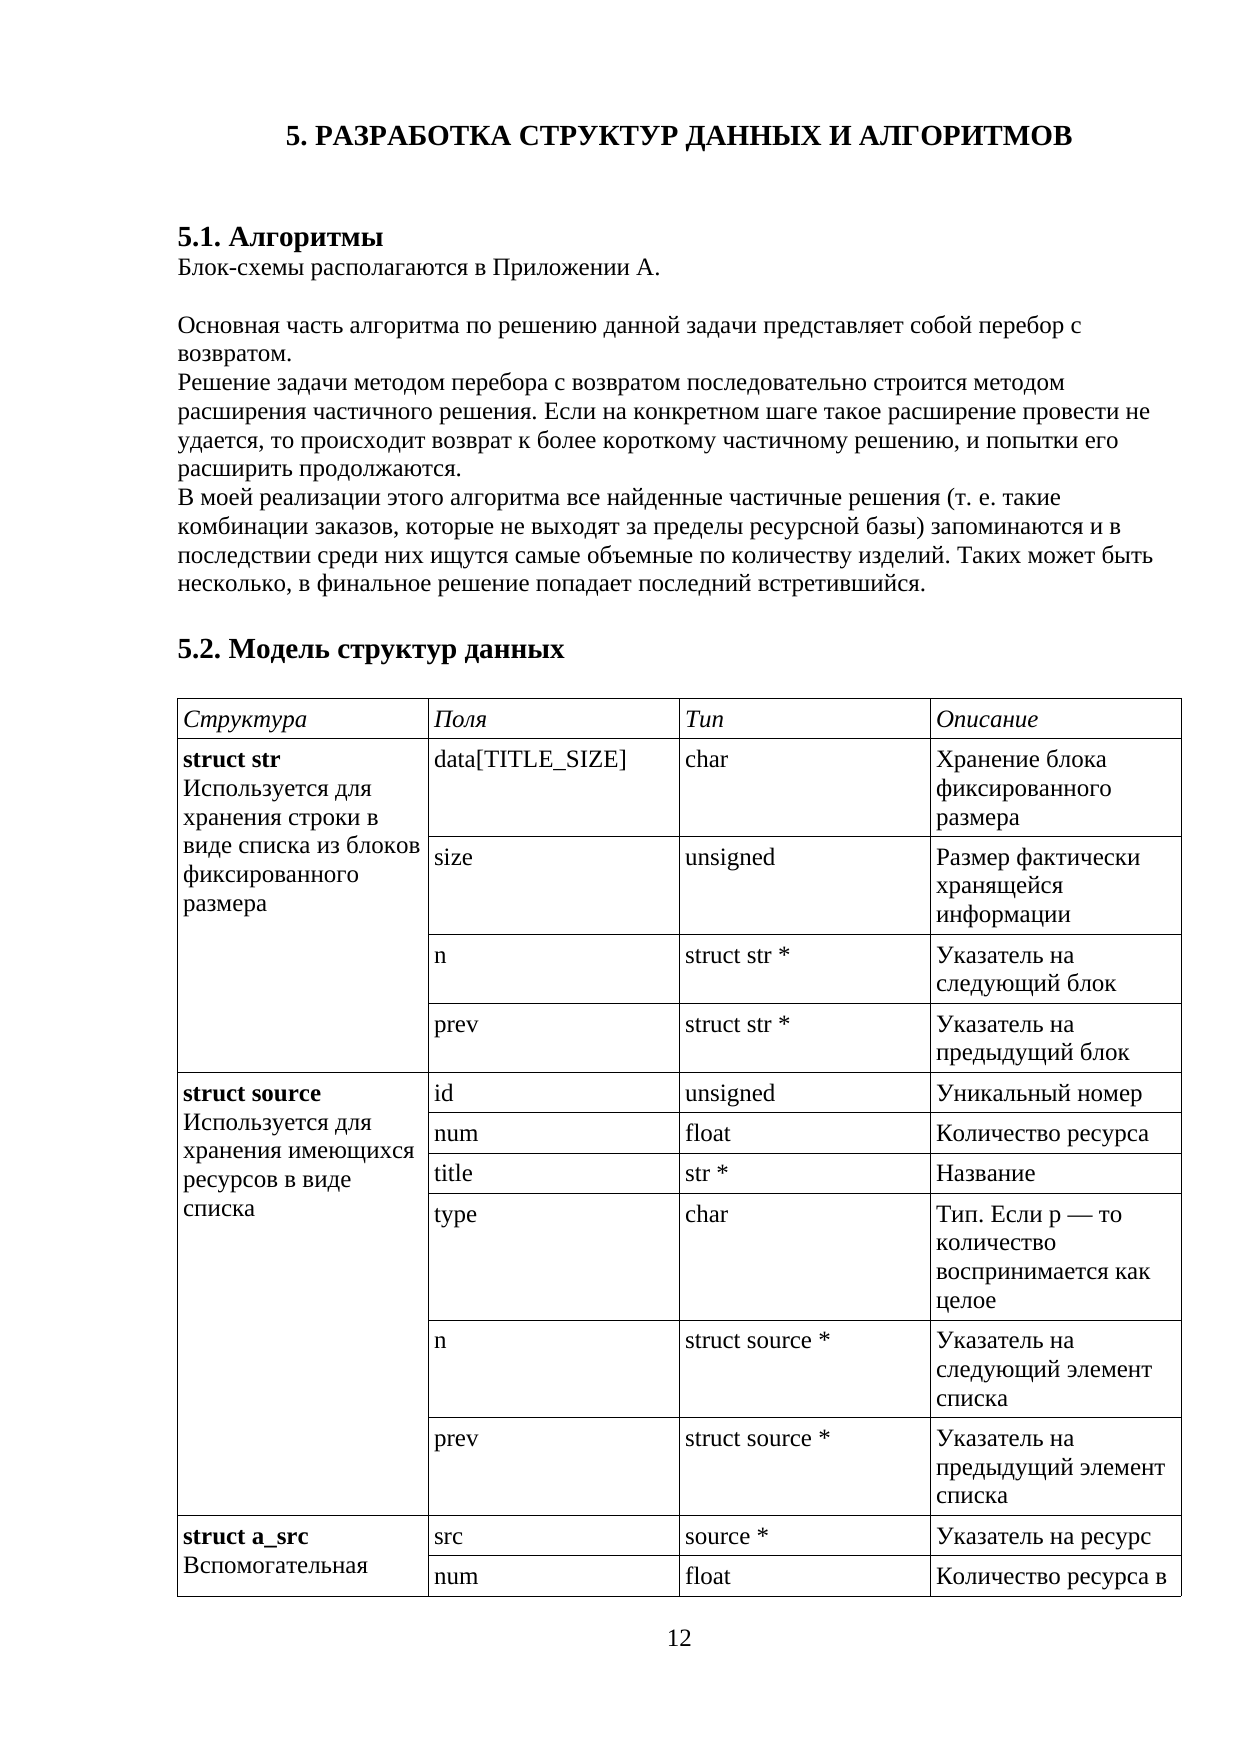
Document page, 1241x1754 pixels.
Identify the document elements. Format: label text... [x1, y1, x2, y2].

table_cell Количество ресурса в [931, 1556, 1181, 1596]
text Основная часть алгоритма по решению данной задачи представляет собой перебор с возвратом. [177, 310, 1181, 367]
table_cell Указатель на предыдущий блок [931, 1004, 1181, 1072]
table_cell Количество ресурса [931, 1113, 1181, 1153]
table_header Структура [178, 699, 428, 738]
table_cell str * [680, 1154, 930, 1193]
table_cell float [680, 1113, 930, 1153]
table_cell num [429, 1113, 679, 1153]
table_cell type [429, 1194, 679, 1319]
text 5.2. Модель структур данных [177, 631, 1181, 664]
table_cell num [429, 1556, 679, 1596]
table_header Тип [680, 699, 930, 738]
text В моей реализации этого алгоритма все найденные частичные решения (т. е. такие комбинации заказов, которые не выходят за пределы ресурсной базы) запоминаются и в последствии среди них ищутся самые объемные по количеству изделий. Таких может быть несколько, в финальное решение попадает последний встретившийся. [177, 482, 1181, 597]
table_cell char [680, 1194, 930, 1319]
table_cell prev [429, 1418, 679, 1515]
table_cell struct a_src Вспомогательная [178, 1516, 428, 1596]
table_cell Тип. Если p — то количество воспринимается как целое [931, 1194, 1181, 1319]
table_cell struct str * [680, 935, 930, 1003]
table_cell prev [429, 1004, 679, 1072]
table_cell Название [931, 1154, 1181, 1193]
table_cell struct str Используется для хранения строки в виде списка из блоков фиксированного размера [178, 739, 428, 1072]
table_cell struct source Используется для хранения имеющихся ресурсов в виде списка [178, 1073, 428, 1515]
table_cell Указатель на ресурс [931, 1516, 1181, 1555]
table_cell data[TITLE_SIZE] [429, 739, 679, 836]
table_cell Уникальный номер [931, 1073, 1181, 1112]
table_cell src [429, 1516, 679, 1555]
table_cell Размер фактически хранящейся информации [931, 837, 1181, 934]
table_cell unsigned [680, 1073, 930, 1112]
table_cell size [429, 837, 679, 934]
table_header Описание [931, 699, 1181, 738]
text 5. разработка структур данных и алгоритмов [177, 118, 1181, 152]
table_cell Указатель на следующий блок [931, 935, 1181, 1003]
text 5.1. Алгоритмы [177, 219, 1181, 252]
table_cell Указатель на следующий элемент списка [931, 1321, 1181, 1417]
table_cell struct source * [680, 1321, 930, 1417]
table_cell source * [680, 1516, 930, 1555]
table_cell Хранение блока фиксированного размера [931, 739, 1181, 836]
table_cell struct source * [680, 1418, 930, 1515]
table_cell char [680, 739, 930, 836]
table_header Поля [429, 699, 679, 738]
table_cell id [429, 1073, 679, 1112]
table_cell n [429, 1321, 679, 1417]
table_cell float [680, 1556, 930, 1596]
table_cell unsigned [680, 837, 930, 934]
text Решение задачи методом перебора с возвратом последовательно строится методом расширения частичного решения. Если на конкретном шаге такое расширение провести не удается, то происходит возврат к более короткому частичному решению, и попытки его расширить продолжаются. [177, 367, 1181, 482]
text Блок-схемы располагаются в Приложении А. [177, 252, 1181, 281]
table_cell n [429, 935, 679, 1003]
table_cell struct str * [680, 1004, 930, 1072]
table_cell title [429, 1154, 679, 1193]
table_cell Указатель на предыдущий элемент списка [931, 1418, 1181, 1515]
